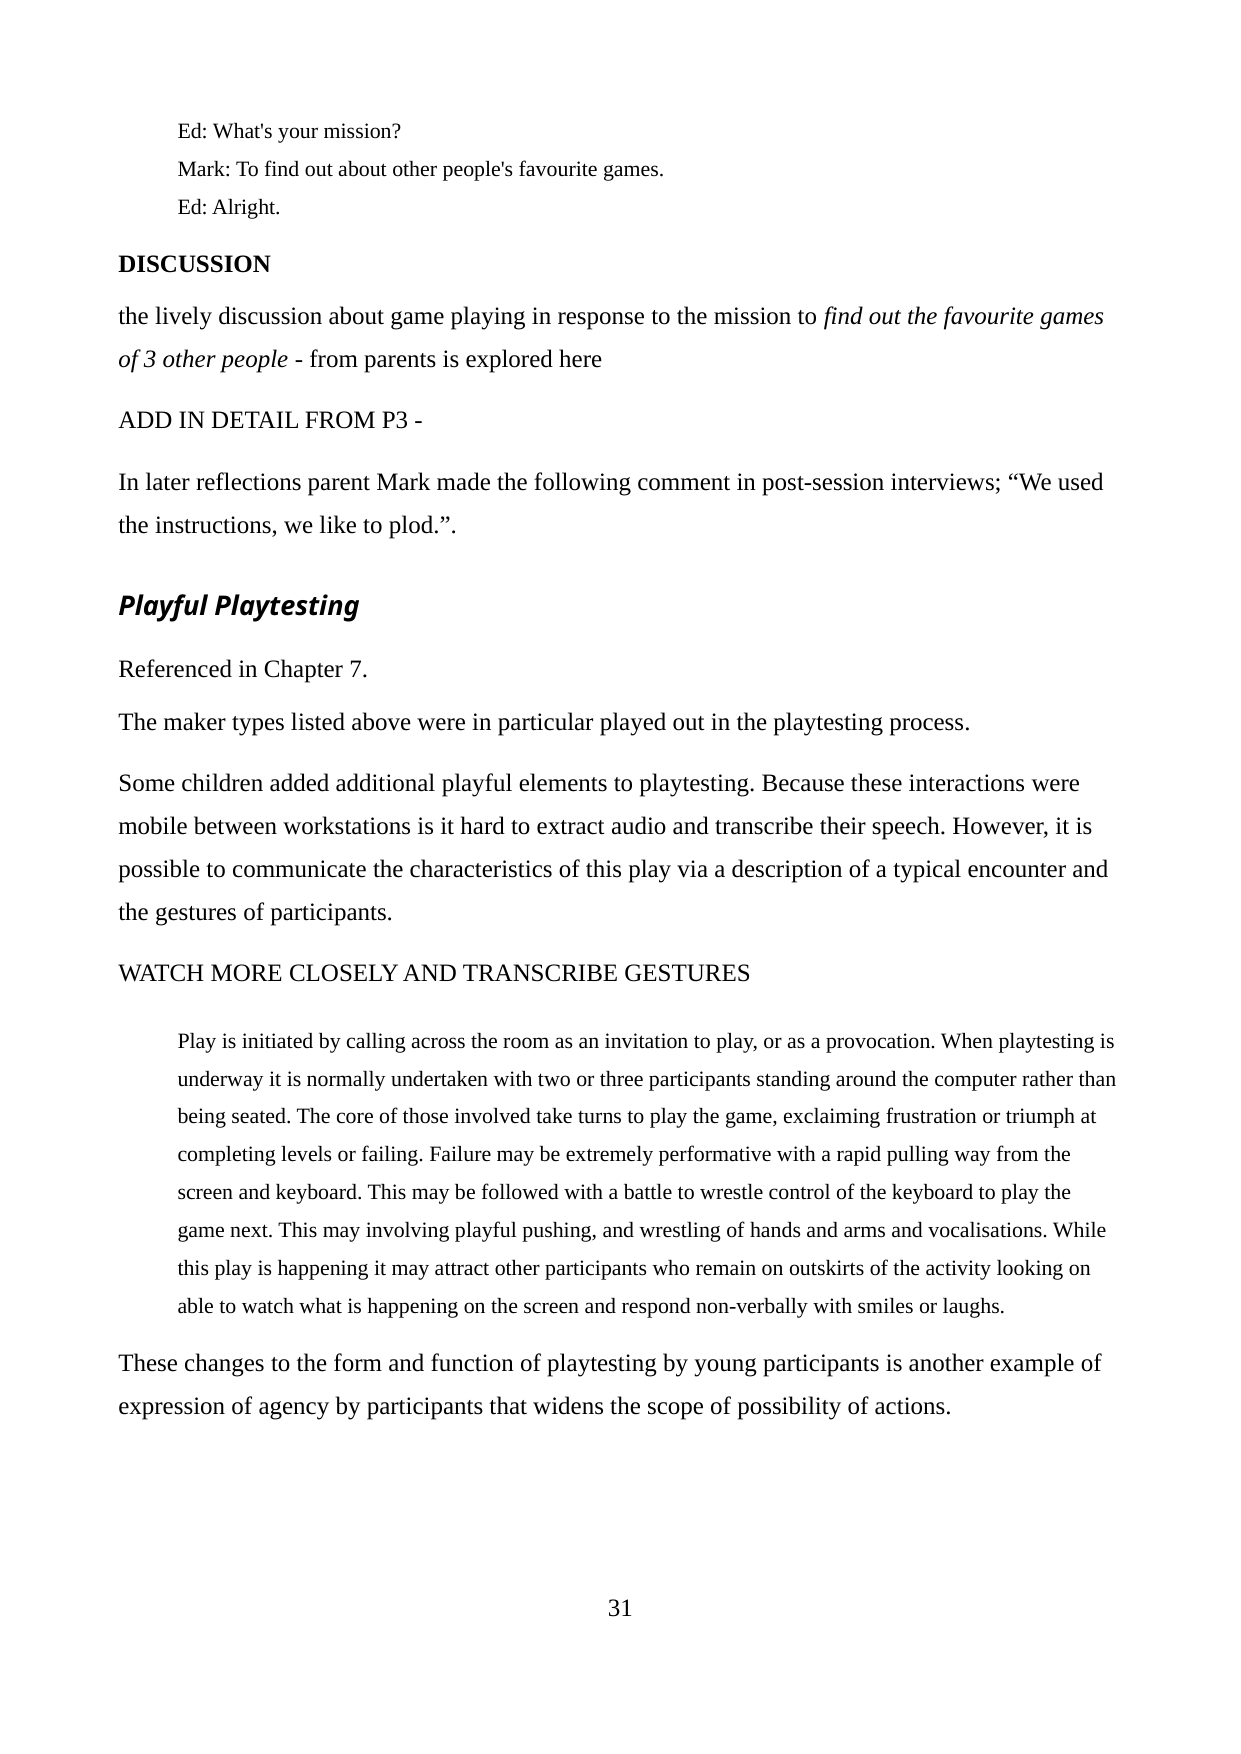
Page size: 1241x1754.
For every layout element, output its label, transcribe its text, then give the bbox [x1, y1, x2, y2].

text Ed: Alright. [177, 194, 1122, 219]
text These changes to the form and function of playtesting by young participants is another example of expression of agency by participants that widens the scope of possibility of actions. [118, 1348, 1122, 1420]
text Mark: To find out about other people's favourite games. [177, 156, 1122, 181]
text WATCH MORE CLOSELY AND TRANSCRIBE GESTURES [118, 958, 1122, 987]
subtitle Playful Playtesting [118, 587, 1122, 624]
text The maker types listed above were in particular played out in the playtesting process. [118, 707, 1122, 735]
text DISCUSSION [118, 249, 1122, 278]
text Some children added additional playful elements to playtesting. Because these interactions were mobile between workstations is it hard to extract audio and transcribe their speech. However, it is possible to communicate the characteristics of this play via a description of a typical encounter and the gestures of participants. [118, 768, 1122, 926]
text the lively discussion about game playing in response to the mission to find out the favourite games of 3 other people - from parents is explored here [118, 301, 1122, 373]
text Play is initiated by calling across the room as an invitation to play, or as a provocation. When playtesting is underway it is normally undertaken with two or three participants standing around the computer rather than being seated. The core of those involved take turns to play the game, exclaiming frustration or triumph at completing levels or failing. Failure may be extremely performative with a rapid pulling way from the screen and keyboard. This may be followed with a battle to wrestle control of the keyboard to play the game next. This may involving playful pushing, and wrestling of hands and arms and vocalisations. While this play is happening it may attract other participants who remain on outskirts of the activity looking on able to watch what is happening on the screen and respond non-verbally with smiles or laughs. [177, 1028, 1122, 1318]
text In later reflections parent Mark made the following comment in post-session interviews; “We used the instructions, we like to plod.”. [118, 467, 1122, 538]
text Referenced in Chapter 7. [118, 654, 1122, 683]
text Ed: What's your mission? [177, 118, 1122, 143]
text ADD IN DETAIL FROM P3 - [118, 406, 1122, 434]
